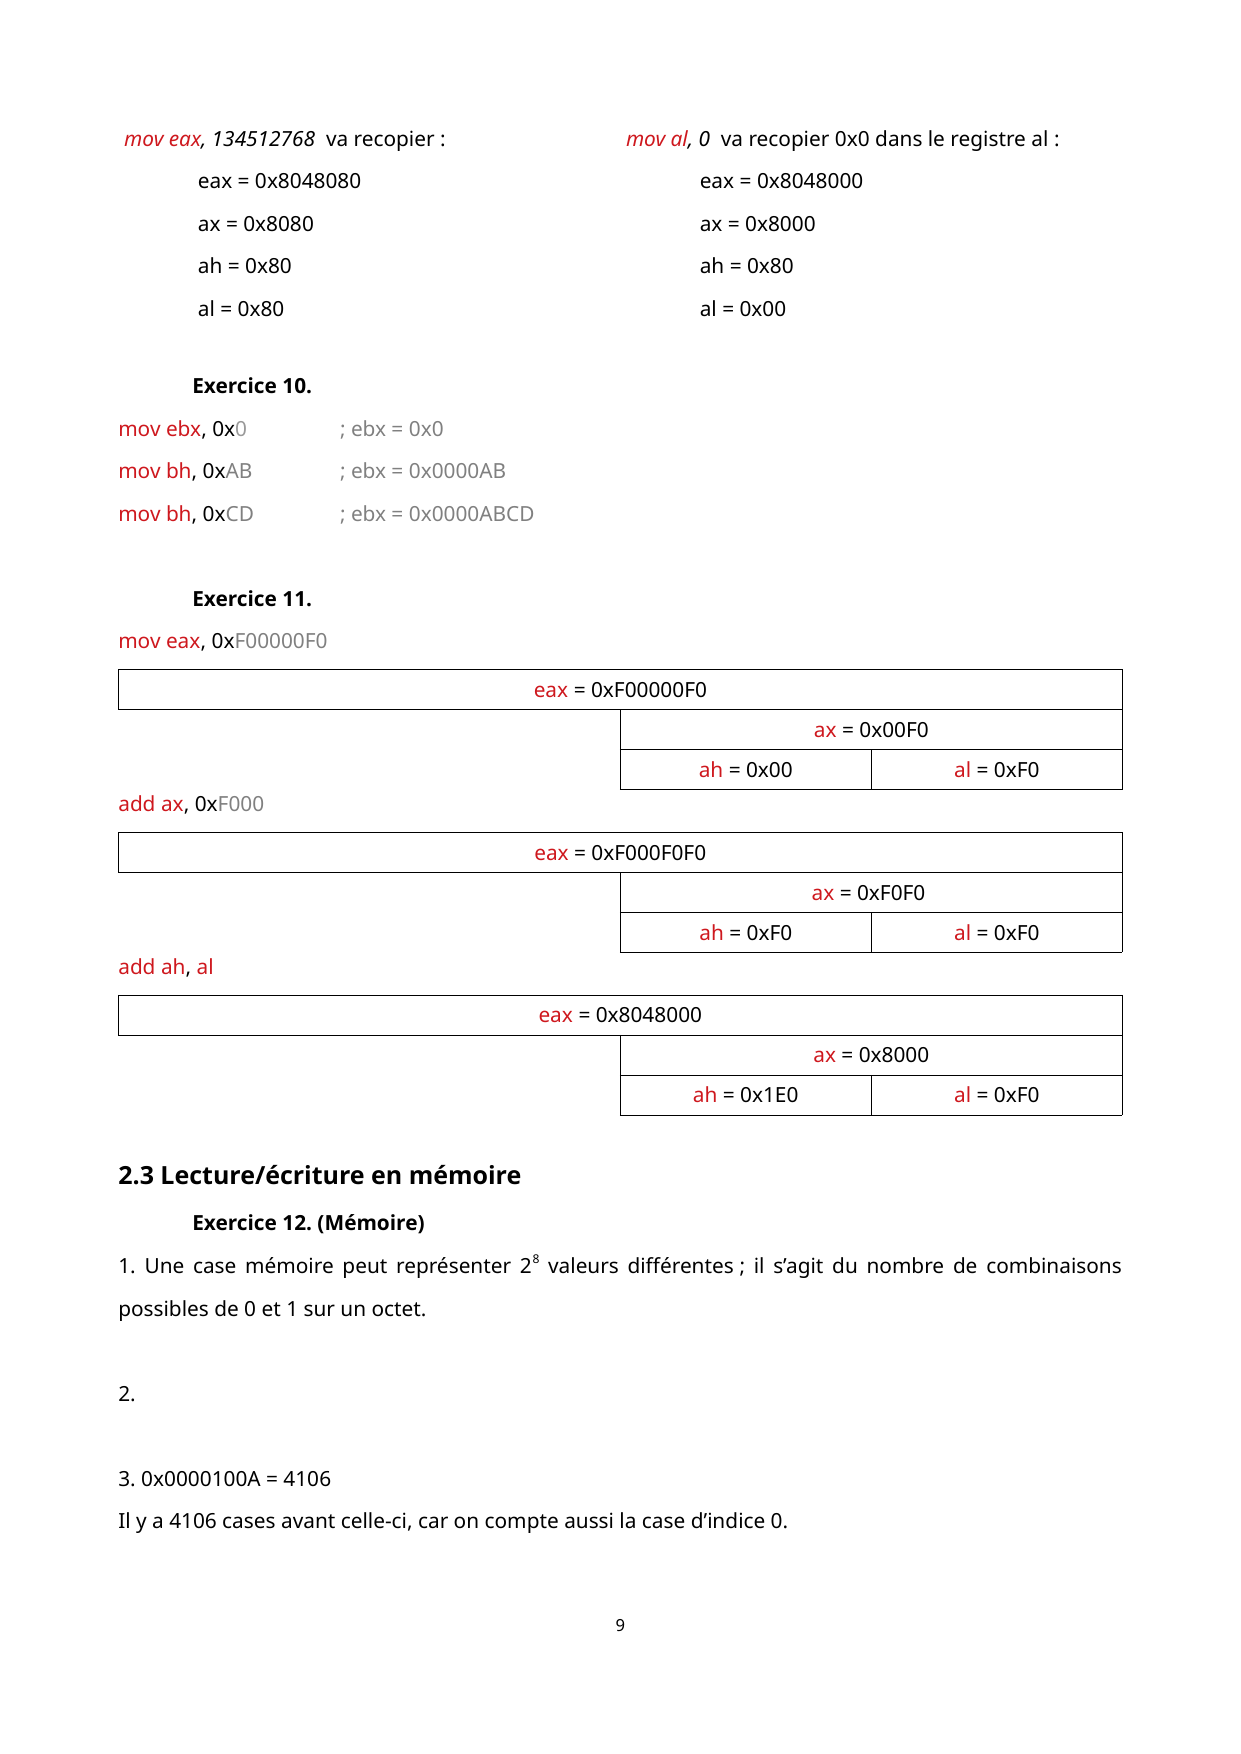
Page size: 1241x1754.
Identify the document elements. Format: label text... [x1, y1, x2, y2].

text mov eax, 0xF00000F0 [118, 627, 1122, 655]
text 3. 0x0000100A = 4106 [118, 1464, 1122, 1492]
table_cell ax = 0x8000 [621, 1036, 1122, 1075]
table_cell [369, 749, 620, 789]
table_cell al = 0xF0 [872, 750, 1122, 789]
text Exercice 10. [118, 371, 1122, 399]
table_header eax = 0xF00000F0 [119, 670, 1122, 709]
table_header mov eax, 134512768 va recopier : eax = 0x8048080 ax = 0x8080 ah = 0x80 al = 0x80 [118, 118, 620, 328]
table_header eax = 0x8048000 [119, 996, 1122, 1035]
text mov bh, 0xCD ; ebx = 0x0000ABCD [118, 499, 1122, 527]
table_cell [118, 710, 369, 749]
text mov bh, 0xAB ; ebx = 0x0000AB [118, 456, 1122, 485]
text 2. [118, 1379, 1122, 1407]
table_cell ax = 0xF0F0 [621, 873, 1122, 912]
text 2.3 Lecture/écriture en mémoire [118, 1157, 1122, 1191]
text mov ebx, 0x0 ; ebx = 0x0 [118, 414, 1122, 442]
text 1. Une case mémoire peut représenter 28 valeurs différentes ; il s’agit du nombre de combinaisons possibles de 0 et 1 sur un octet. [118, 1251, 1122, 1322]
text Exercice 12. (Mémoire) [118, 1208, 1122, 1237]
text Exercice 11. [118, 584, 1122, 612]
table_cell ah = 0xF0 [621, 913, 871, 952]
table_cell al = 0xF0 [872, 913, 1122, 952]
text add ax, 0xF000 [118, 789, 1122, 818]
table_header mov al, 0 va recopier 0x0 dans le registre al : eax = 0x8048000 ax = 0x8000 ah = 0x80 al = 0x00 [620, 118, 1122, 328]
table_cell [369, 710, 620, 749]
table_cell [118, 1036, 369, 1075]
table_cell al = 0xF0 [872, 1076, 1122, 1115]
table_cell [369, 1075, 620, 1115]
table_cell [118, 1075, 369, 1115]
table_cell [118, 749, 369, 789]
table_cell ah = 0x1E0 [621, 1076, 871, 1115]
table_cell ax = 0x00F0 [621, 710, 1122, 749]
table_cell [118, 912, 369, 952]
table_cell [369, 912, 620, 952]
table_cell [118, 873, 369, 912]
table_cell ah = 0x00 [621, 750, 871, 789]
table_cell [369, 1036, 620, 1075]
table_header eax = 0xF000F0F0 [119, 833, 1122, 872]
text Il y a 4106 cases avant celle-ci, car on compte aussi la case d’indice 0. [118, 1507, 1122, 1535]
table_cell [369, 873, 620, 912]
text add ah, al [118, 952, 1122, 981]
